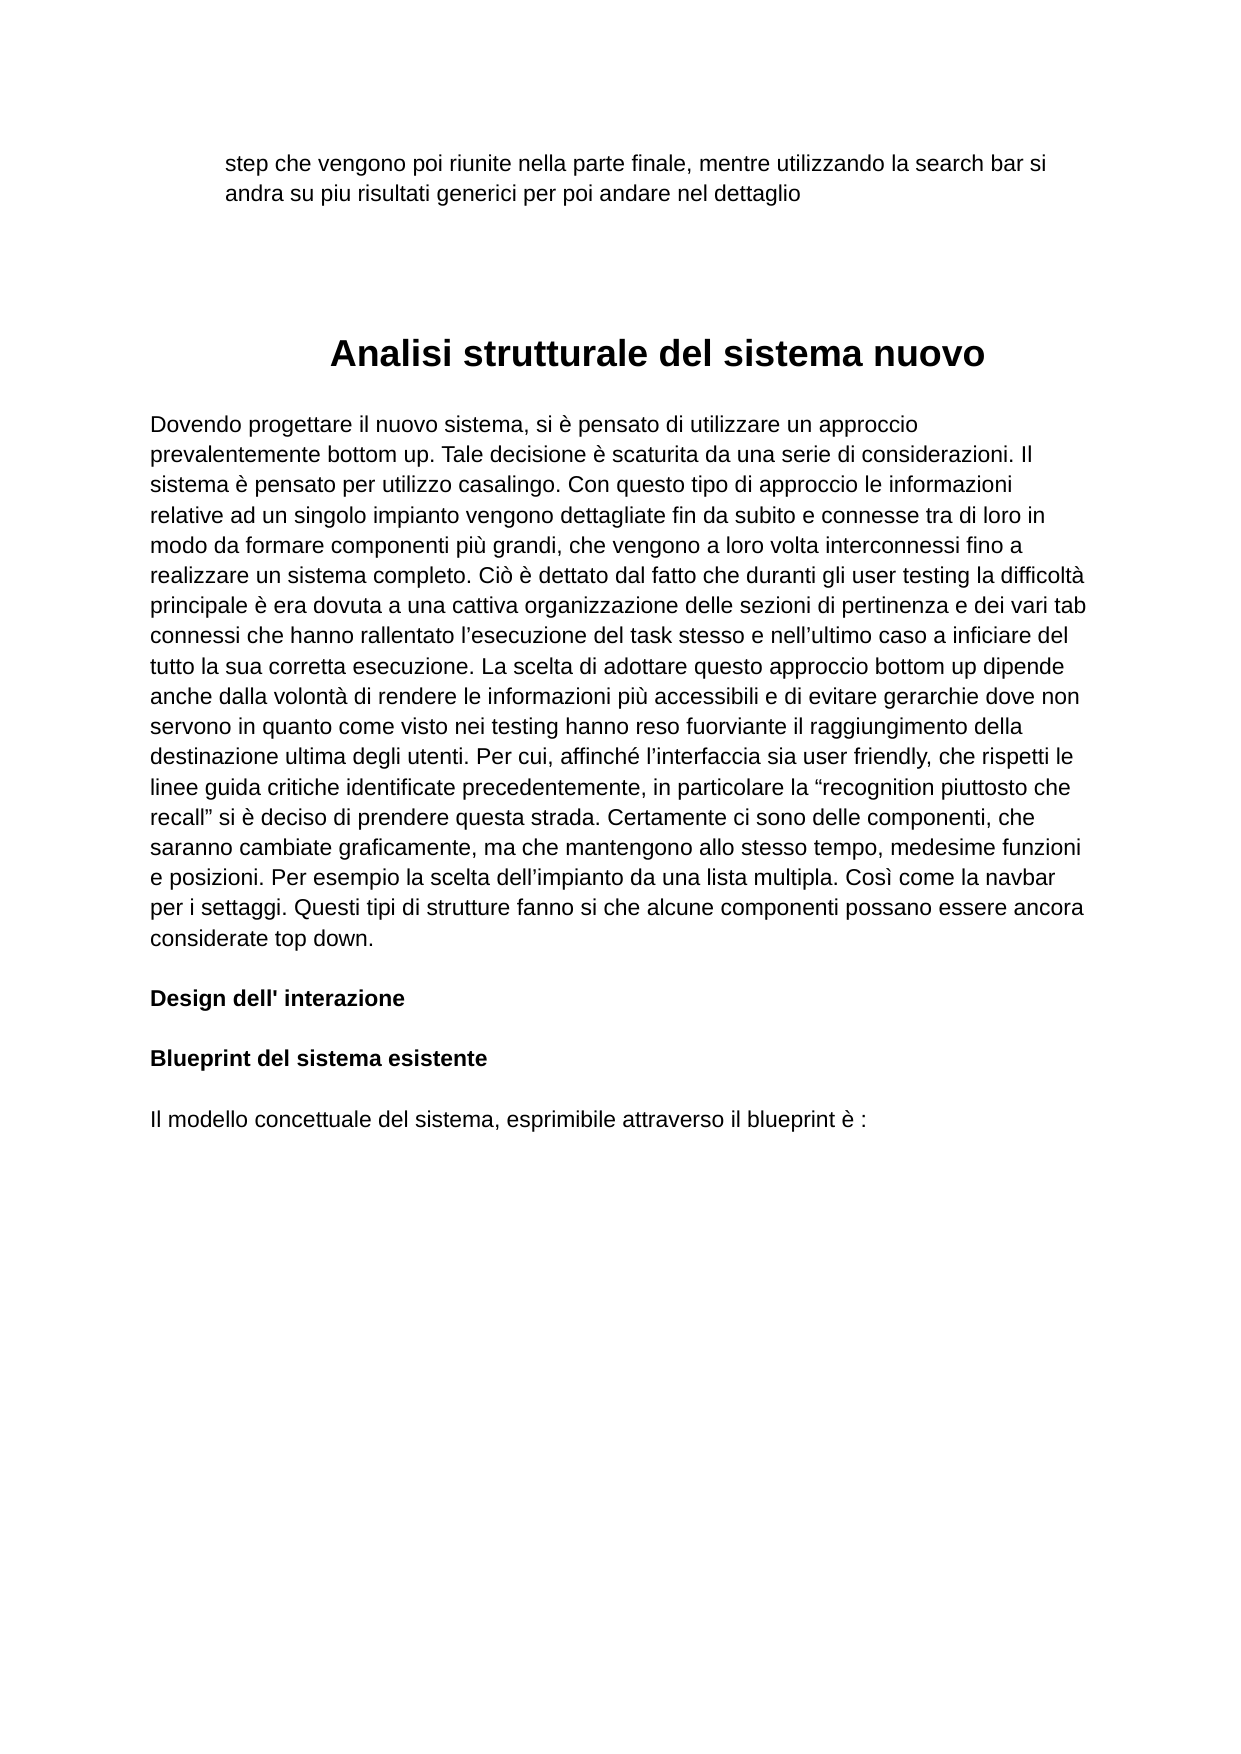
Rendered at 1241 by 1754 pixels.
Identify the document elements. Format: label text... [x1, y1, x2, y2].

text Analisi strutturale del sistema nuovo [225, 331, 1090, 374]
text Il modello concettuale del sistema, esprimibile attraverso il blueprint è : [150, 1106, 1090, 1132]
text step che vengono poi riunite nella parte finale, mentre utilizzando la search bar si andra su piu risultati generici per poi andare nel dettaglio [225, 150, 1090, 207]
text Design dell' interazione [150, 985, 1090, 1011]
text Dovendo progettare il nuovo sistema, si è pensato di utilizzare un approccio prevalentemente bottom up. Tale decisione è scaturita da una serie di considerazioni. Il sistema è pensato per utilizzo casalingo. Con questo tipo di approccio le informazioni relative ad un singolo impianto vengono dettagliate fin da subito e connesse tra di loro in modo da formare componenti più grandi, che vengono a loro volta interconnessi fino a realizzare un sistema completo. Ciò è dettato dal fatto che duranti gli user testing la difficoltà principale è era dovuta a una cattiva organizzazione delle sezioni di pertinenza e dei vari tab connessi che hanno rallentato l’esecuzione del task stesso e nell’ultimo caso a inficiare del tutto la sua corretta esecuzione. La scelta di adottare questo approccio bottom up dipende anche dalla volontà di rendere le informazioni più accessibili e di evitare gerarchie dove non servono in quanto come visto nei testing hanno reso fuorviante il raggiungimento della destinazione ultima degli utenti. Per cui, affinché l’interfaccia sia user friendly, che rispetti le linee guida critiche identificate precedentemente, in particolare la “recognition piuttosto che recall” si è deciso di prendere questa strada. Certamente ci sono delle componenti, che saranno cambiate graficamente, ma che mantengono allo stesso tempo, medesime funzioni e posizioni. Per esempio la scelta dell’impianto da una lista multipla. Così come la navbar per i settaggi. Questi tipi di strutture fanno si che alcune componenti possano essere ancora considerate top down. [150, 411, 1090, 951]
text Blueprint del sistema esistente [150, 1045, 1090, 1072]
